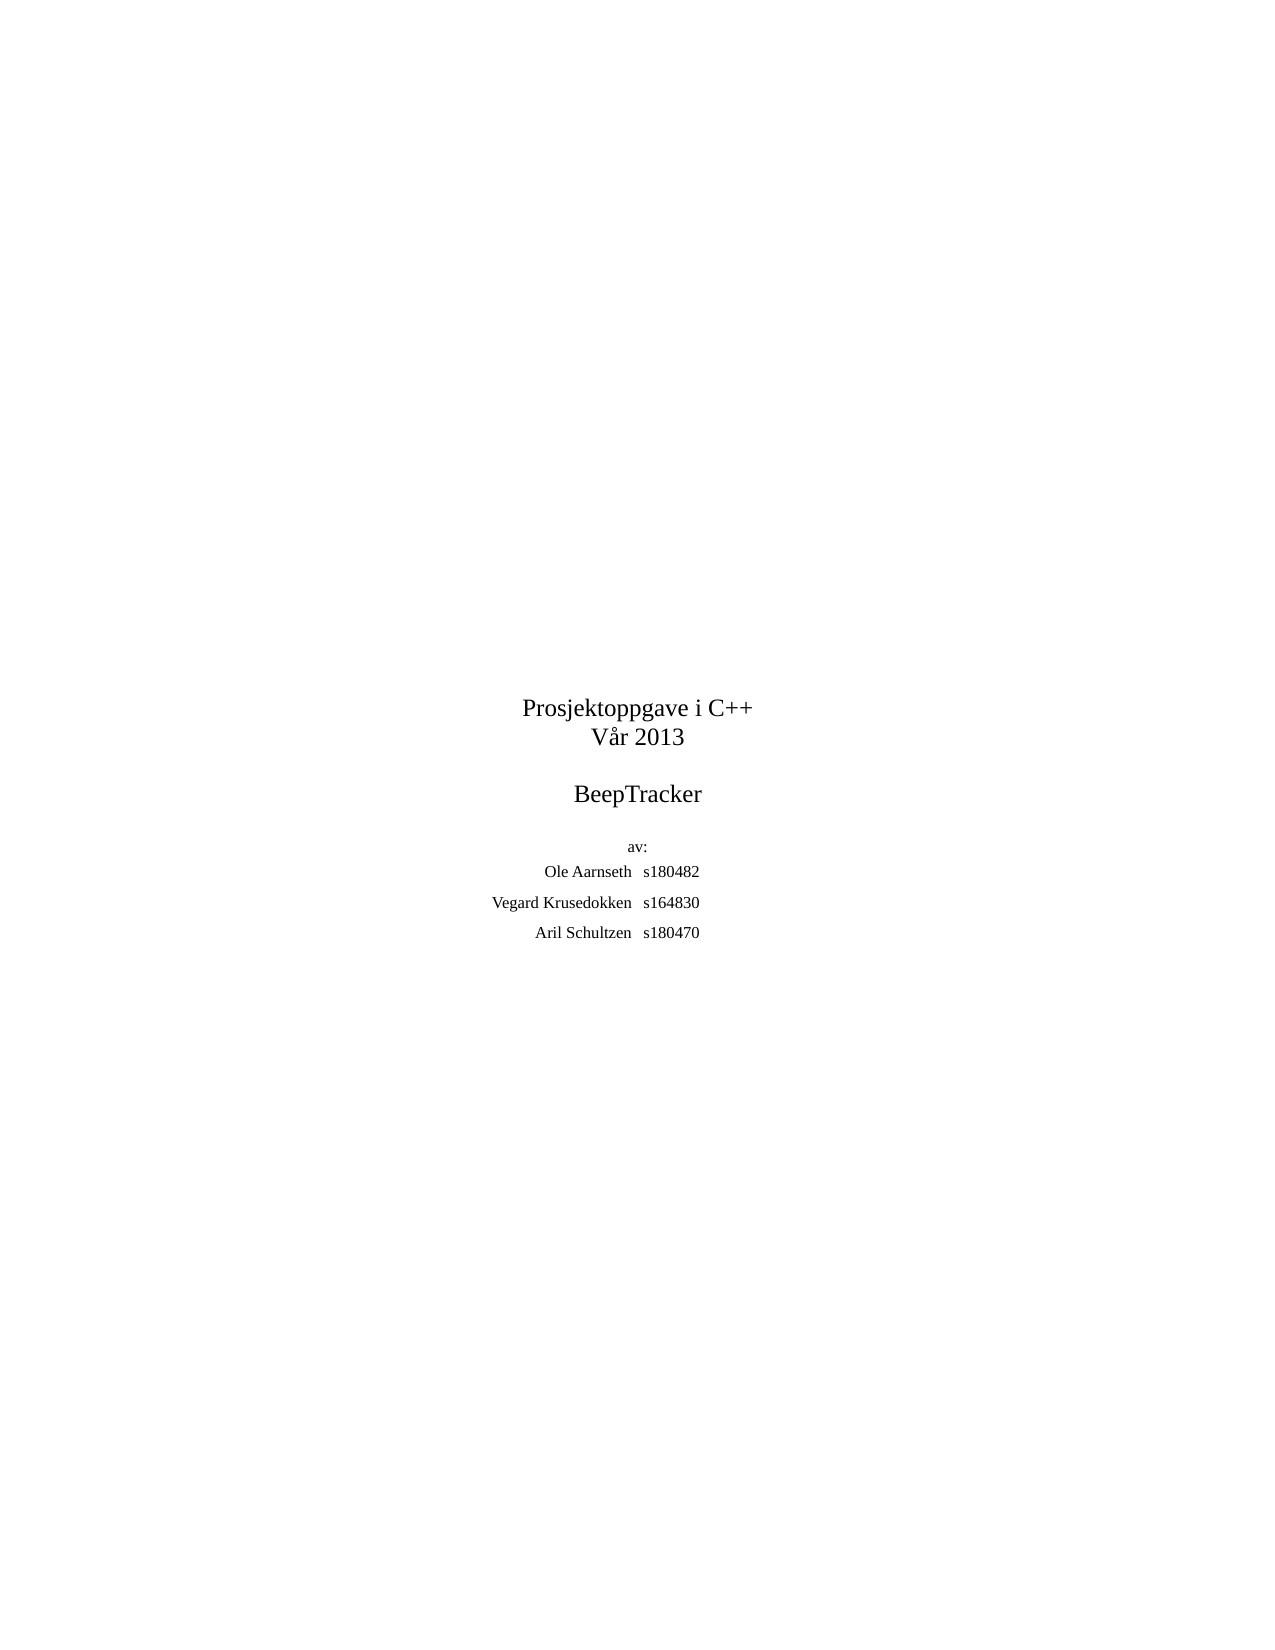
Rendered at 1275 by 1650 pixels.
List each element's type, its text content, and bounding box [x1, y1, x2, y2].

text av: [118, 837, 1157, 856]
table_cell s164830 [638, 888, 1157, 917]
table_header s180482 [638, 857, 1157, 887]
table_cell s180470 [638, 919, 1157, 948]
table_header Ole Aarnseth [119, 857, 637, 887]
table_cell Aril Schultzen [119, 919, 637, 948]
text Prosjektoppgave i C++ [118, 693, 1157, 722]
table_cell Vegard Krusedokken [119, 888, 637, 917]
text Vår 2013 [118, 722, 1157, 751]
text BeepTracker [118, 779, 1157, 808]
